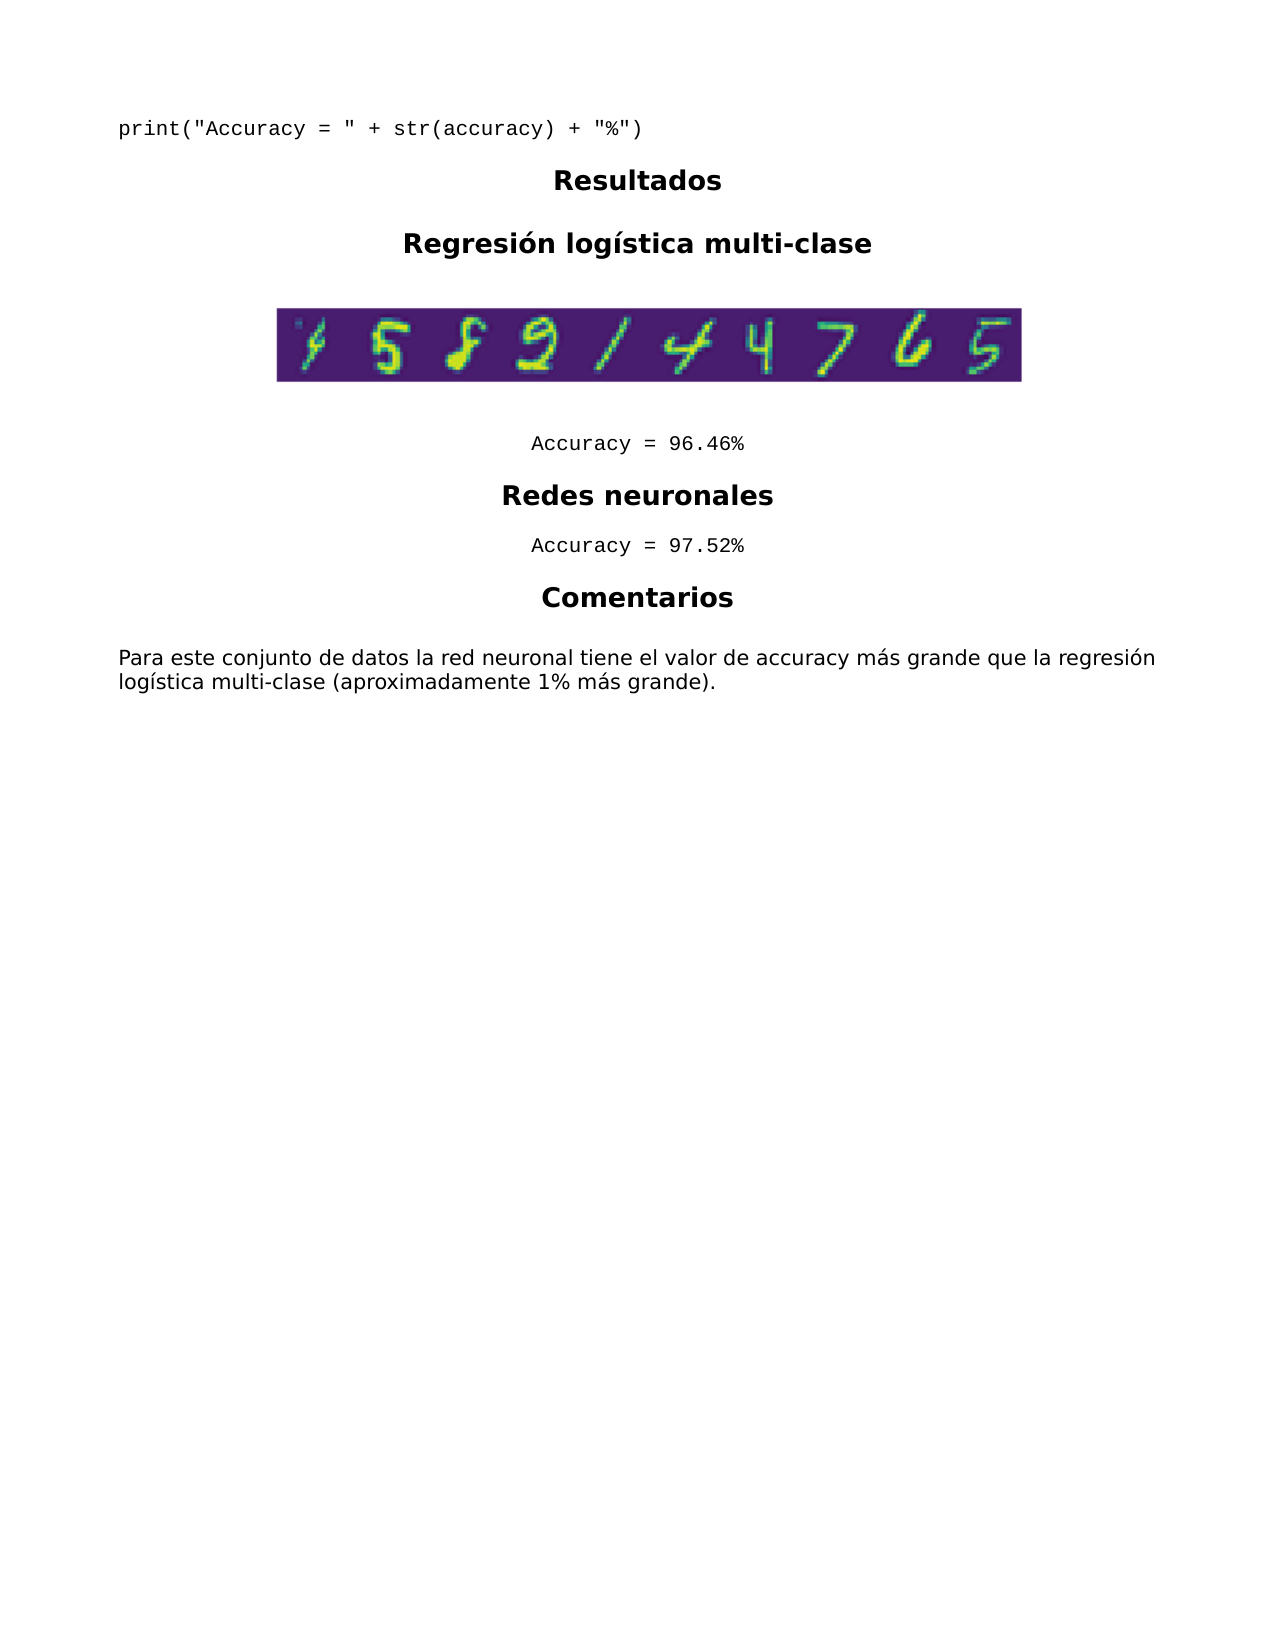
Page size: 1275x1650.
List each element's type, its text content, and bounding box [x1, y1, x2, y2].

text Regresión logística multi-clase [118, 228, 1157, 260]
picture [157, 291, 1118, 402]
text Accuracy = 97.52% [118, 535, 1157, 559]
text Para este conjunto de datos la red neuronal tiene el valor de accuracy más grande que la regresión logística multi-clase (aproximadamente 1% más grande). [118, 646, 1157, 694]
text Resultados [118, 165, 1157, 197]
text Accuracy = 96.46% [118, 433, 1157, 456]
text Redes neuronales [118, 480, 1157, 512]
text print("Accuracy = " + str(accuracy) + "%") [118, 118, 1157, 142]
text Comentarios [118, 582, 1157, 614]
